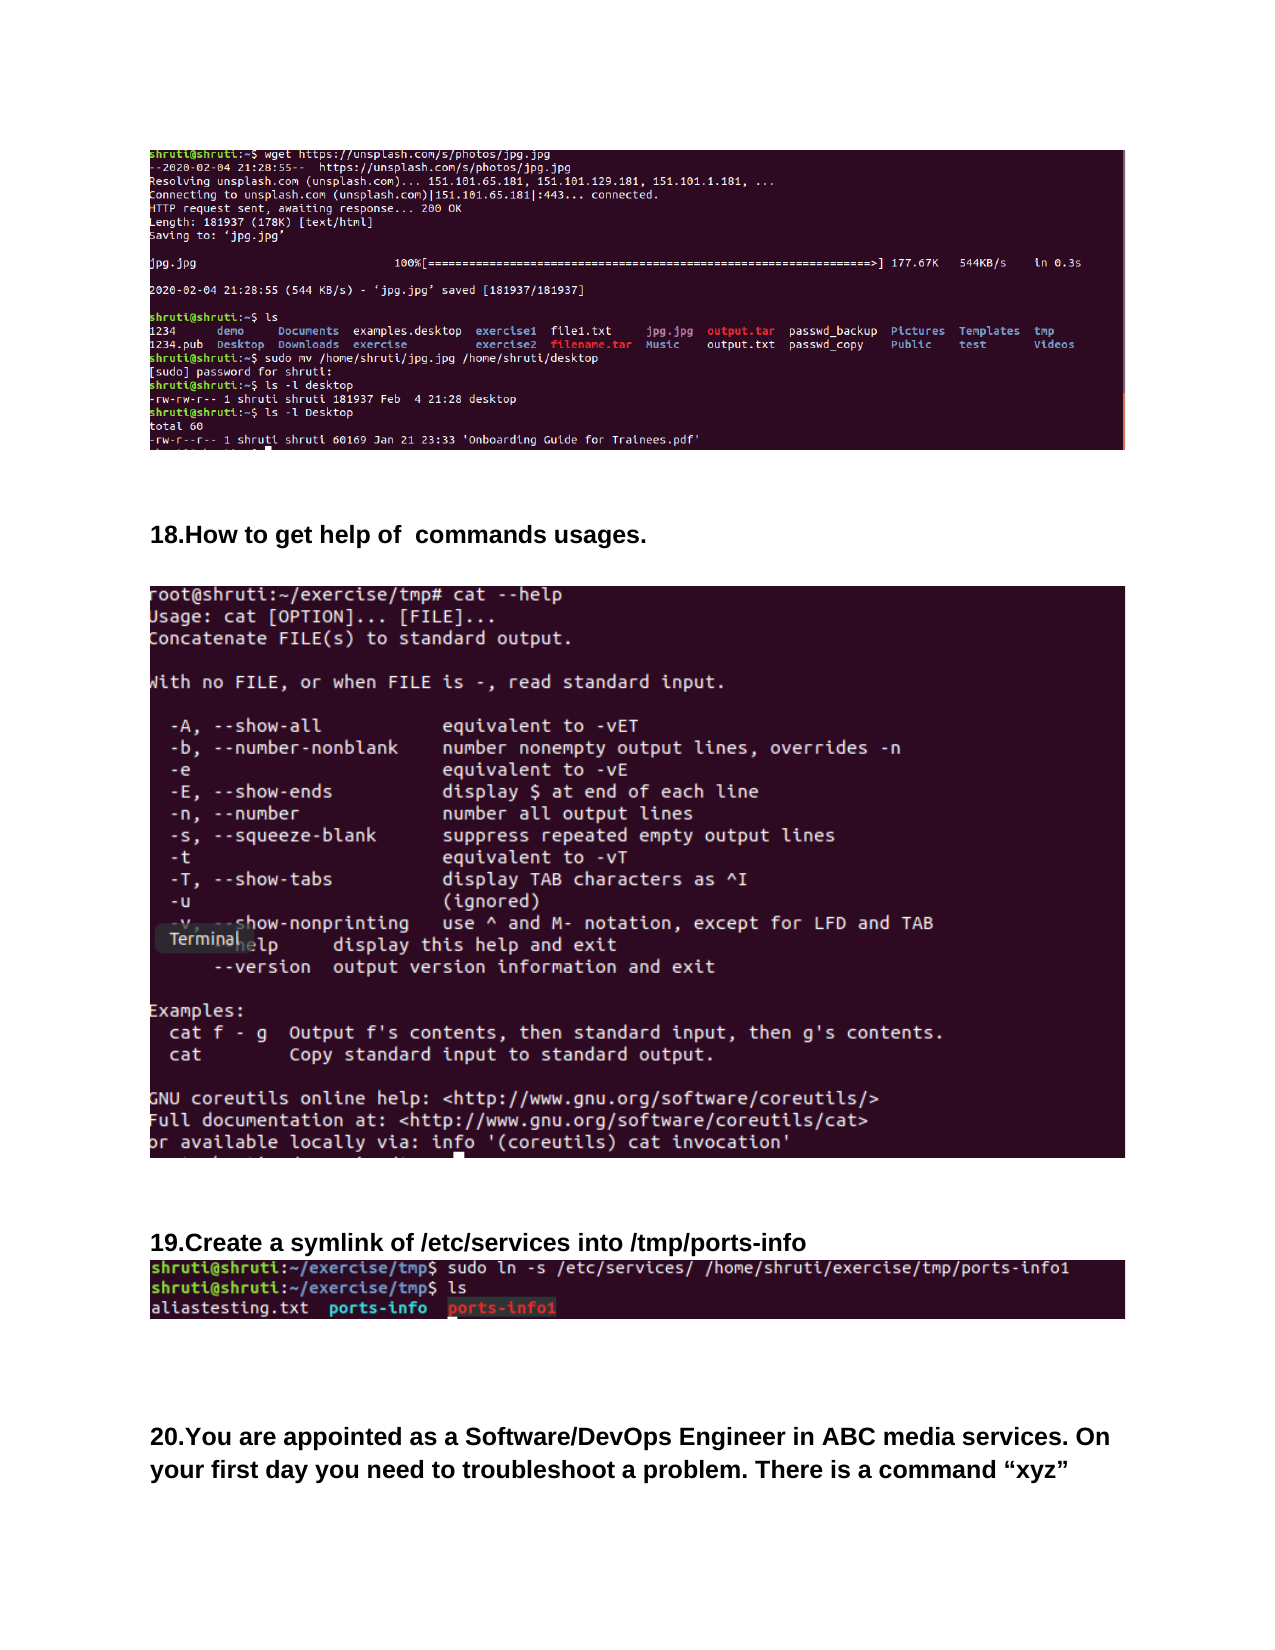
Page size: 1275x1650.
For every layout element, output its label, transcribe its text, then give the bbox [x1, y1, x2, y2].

text 19.Create a symlink of /etc/services into /tmp/ports-info [150, 1194, 1125, 1256]
picture [150, 586, 1125, 1158]
picture [150, 1260, 1125, 1319]
text 20.You are appointed as a Software/DevOps Engineer in ABC media services. On your first day you need to troubleshoot a problem. There is a command “xyz” [150, 1389, 1125, 1483]
text 18.How to get help of commands usages. [150, 487, 1125, 549]
picture [150, 150, 1125, 450]
